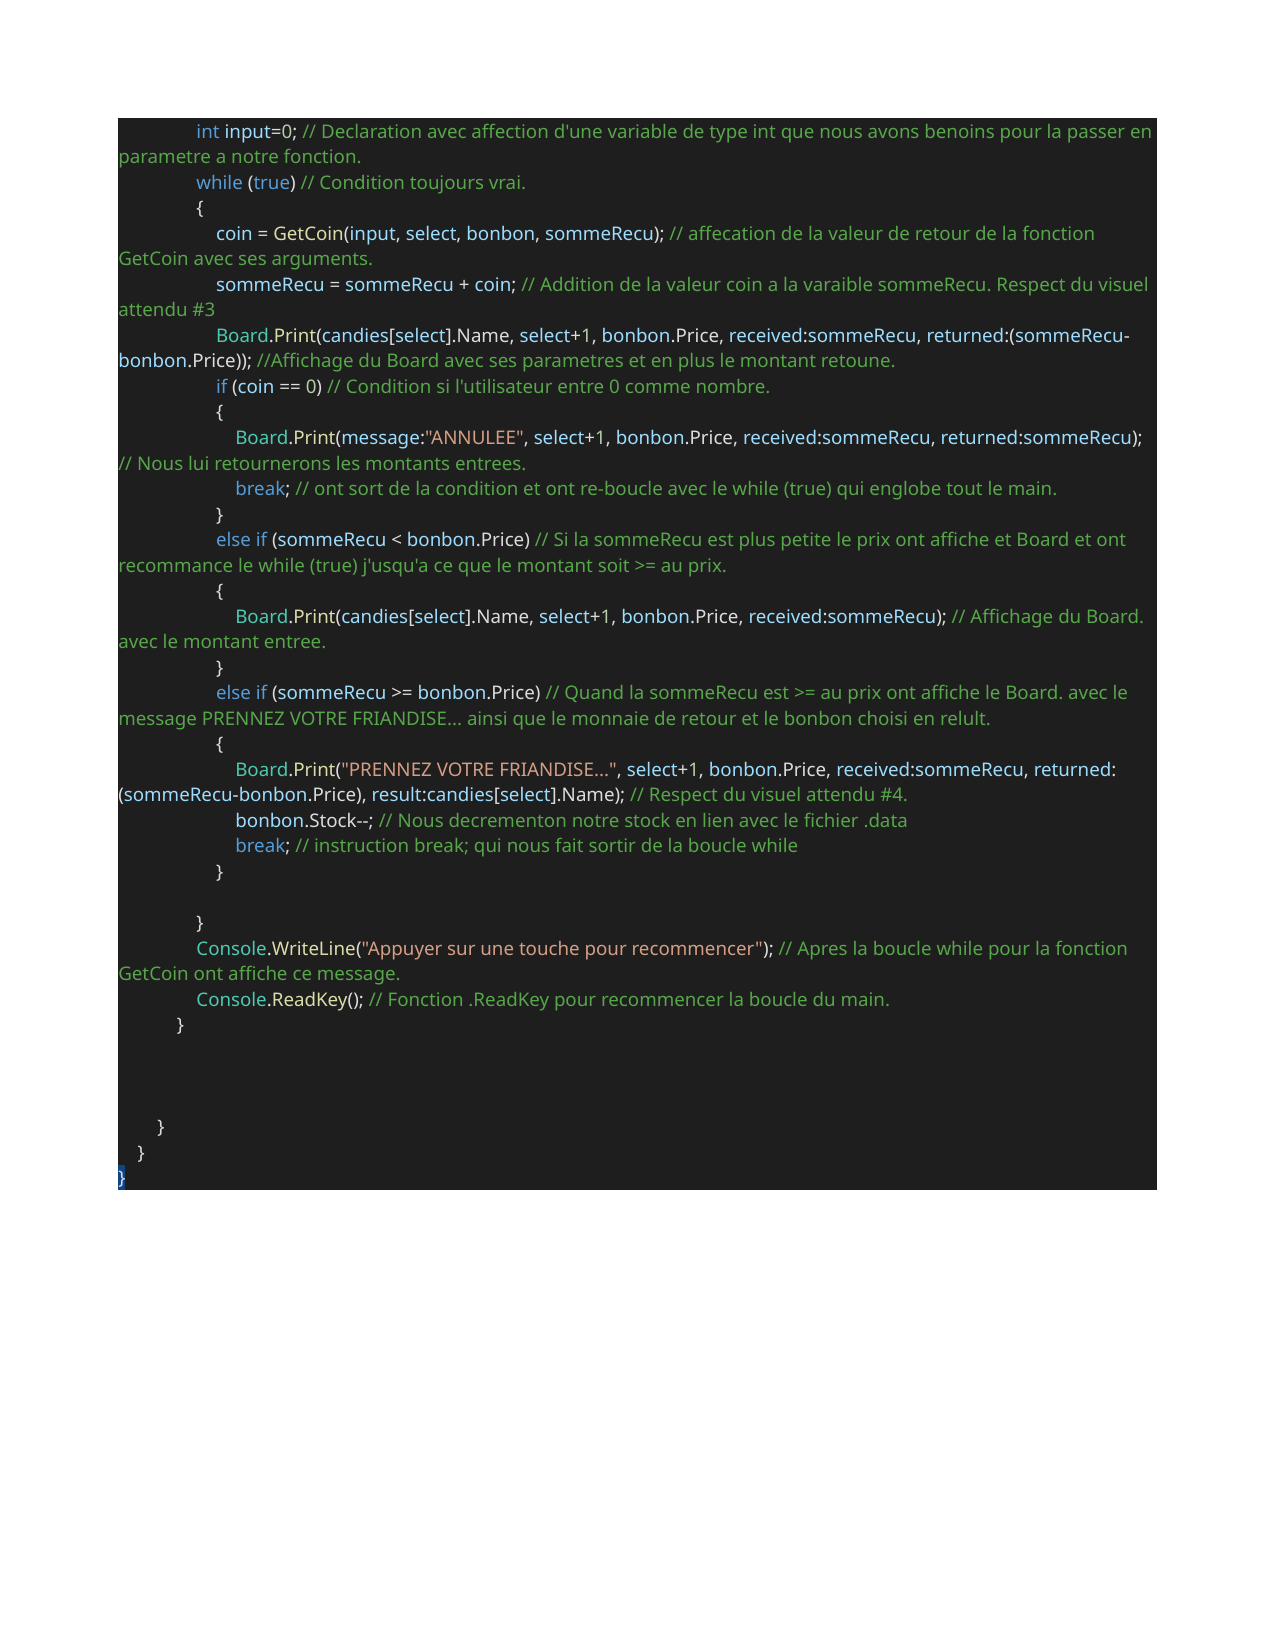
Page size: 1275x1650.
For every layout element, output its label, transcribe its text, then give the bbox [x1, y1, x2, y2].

text int input=0; // Declaration avec affection d'une variable de type int que nous avons benoins pour la passer en parametre a notre fonction. while (true) // Condition toujours vrai. { coin = GetCoin(input, select, bonbon, sommeRecu); // affecation de la valeur de retour de la fonction GetCoin avec ses arguments. sommeRecu = sommeRecu + coin; // Addition de la valeur coin a la varaible sommeRecu. Respect du visuel attendu #3 Board.Print(candies[select].Name, select+1, bonbon.Price, received:sommeRecu, returned:(sommeRecu-bonbon.Price)); //Affichage du Board avec ses parametres et en plus le montant retoune. if (coin == 0) // Condition si l'utilisateur entre 0 comme nombre. { Board.Print(message:"ANNULEE", select+1, bonbon.Price, received:sommeRecu, returned:sommeRecu); // Nous lui retournerons les montants entrees. break; // ont sort de la condition et ont re-boucle avec le while (true) qui englobe tout le main. } else if (sommeRecu < bonbon.Price) // Si la sommeRecu est plus petite le prix ont affiche et Board et ont recommance le while (true) j'usqu'a ce que le montant soit >= au prix. { Board.Print(candies[select].Name, select+1, bonbon.Price, received:sommeRecu); // Affichage du Board. avec le montant entree. } else if (sommeRecu >= bonbon.Price) // Quand la sommeRecu est >= au prix ont affiche le Board. avec le message PRENNEZ VOTRE FRIANDISE... ainsi que le monnaie de retour et le bonbon choisi en relult. { Board.Print("PRENNEZ VOTRE FRIANDISE...", select+1, bonbon.Price, received:sommeRecu, returned:(sommeRecu-bonbon.Price), result:candies[select].Name); // Respect du visuel attendu #4. bonbon.Stock--; // Nous decrementon notre stock en lien avec le fichier .data break; // instruction break; qui nous fait sortir de la boucle while } } Console.WriteLine("Appuyer sur une touche pour recommencer"); // Apres la boucle while pour la fonction GetCoin ont affiche ce message. Console.ReadKey(); // Fonction .ReadKey pour recommencer la boucle du main. } } } } [118, 118, 1157, 1190]
